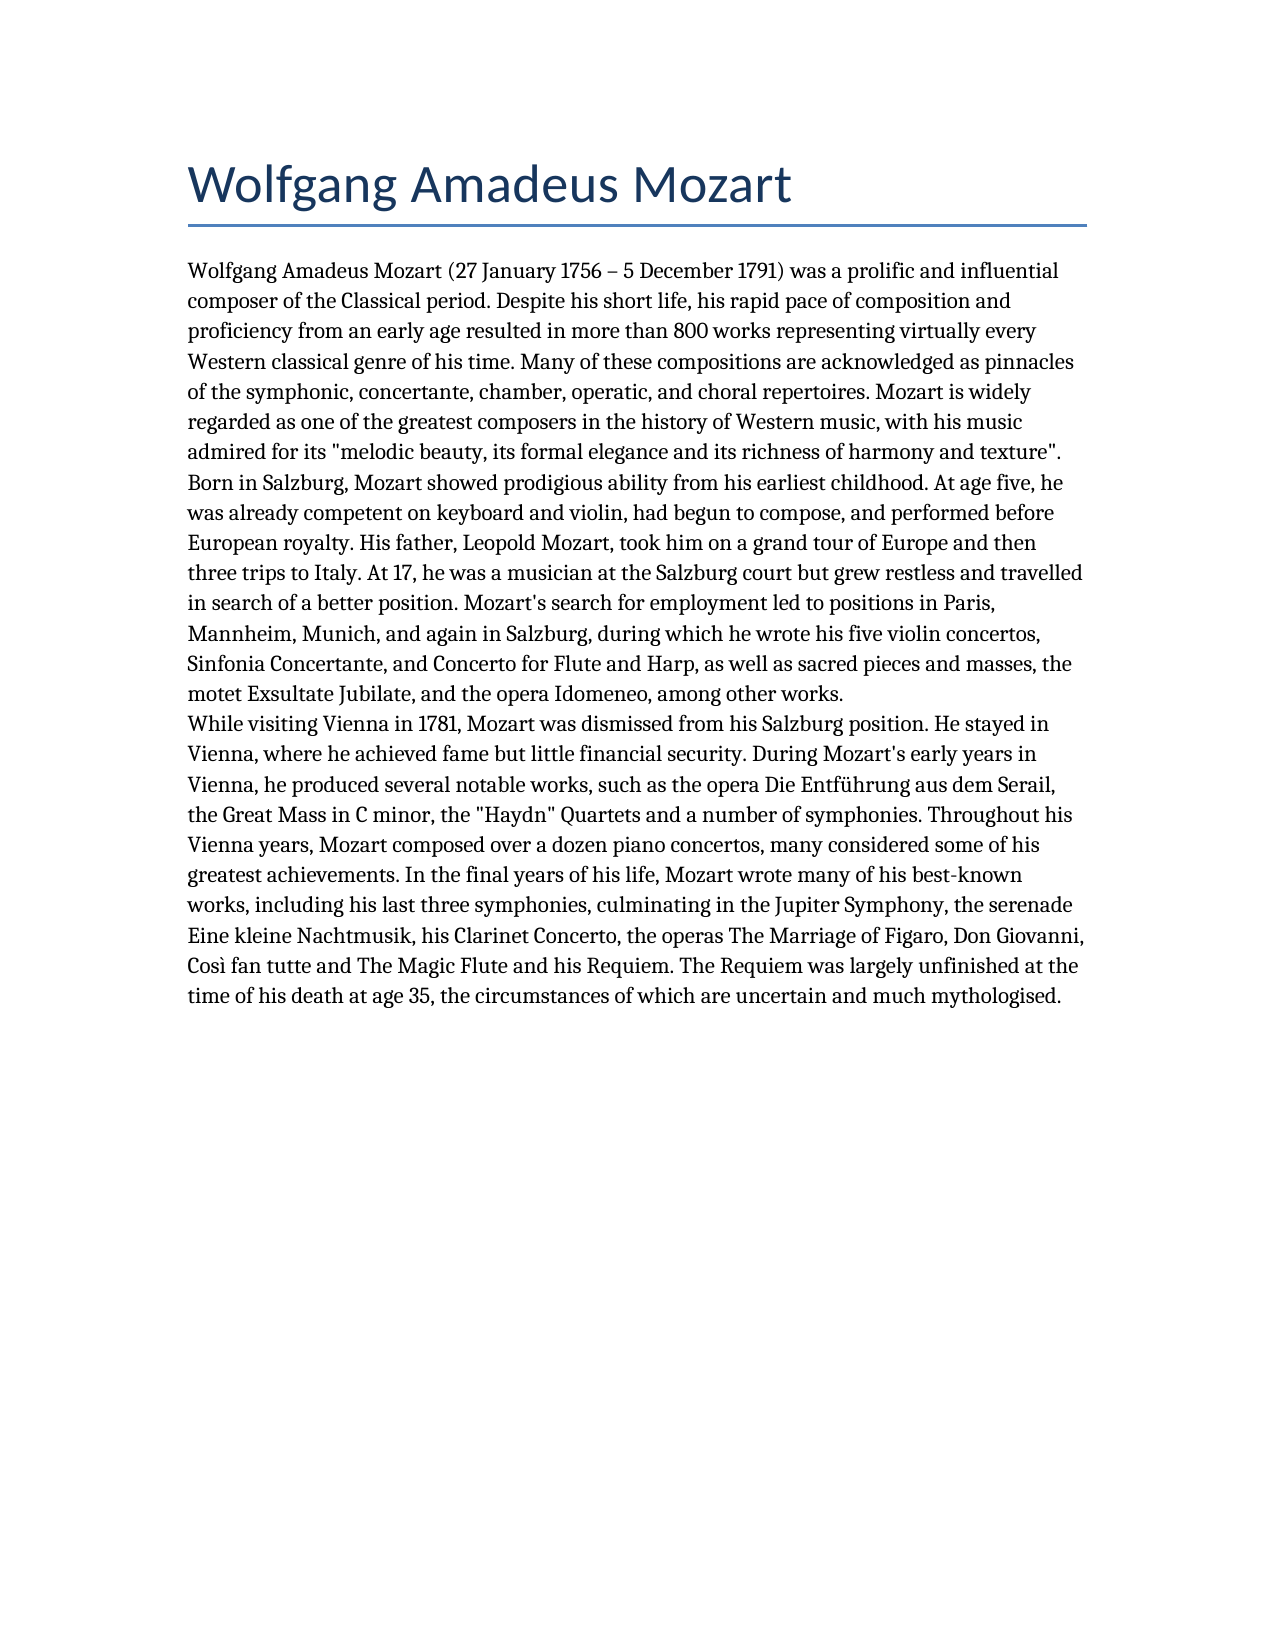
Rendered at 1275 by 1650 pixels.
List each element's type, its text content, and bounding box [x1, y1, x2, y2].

title Wolfgang Amadeus Mozart [187, 150, 1087, 227]
text Wolfgang Amadeus Mozart (27 January 1756 – 5 December 1791) was a prolific and influential composer of the Classical period. Despite his short life, his rapid pace of composition and proficiency from an early age resulted in more than 800 works representing virtually every Western classical genre of his time. Many of these compositions are acknowledged as pinnacles of the symphonic, concertante, chamber, operatic, and choral repertoires. Mozart is widely regarded as one of the greatest composers in the history of Western music, with his music admired for its "melodic beauty, its formal elegance and its richness of harmony and texture". Born in Salzburg, Mozart showed prodigious ability from his earliest childhood. At age five, he was already competent on keyboard and violin, had begun to compose, and performed before European royalty. His father, Leopold Mozart, took him on a grand tour of Europe and then three trips to Italy. At 17, he was a musician at the Salzburg court but grew restless and travelled in search of a better position. Mozart's search for employment led to positions in Paris, Mannheim, Munich, and again in Salzburg, during which he wrote his five violin concertos, Sinfonia Concertante, and Concerto for Flute and Harp, as well as sacred pieces and masses, the motet Exsultate Jubilate, and the opera Idomeneo, among other works. While visiting Vienna in 1781, Mozart was dismissed from his Salzburg position. He stayed in Vienna, where he achieved fame but little financial security. During Mozart's early years in Vienna, he produced several notable works, such as the opera Die Entführung aus dem Serail, the Great Mass in C minor, the "Haydn" Quartets and a number of symphonies. Throughout his Vienna years, Mozart composed over a dozen piano concertos, many considered some of his greatest achievements. In the final years of his life, Mozart wrote many of his best-known works, including his last three symphonies, culminating in the Jupiter Symphony, the serenade Eine kleine Nachtmusik, his Clarinet Concerto, the operas The Marriage of Figaro, Don Giovanni, Così fan tutte and The Magic Flute and his Requiem. The Requiem was largely unfinished at the time of his death at age 35, the circumstances of which are uncertain and much mythologised. [187, 258, 1087, 1009]
